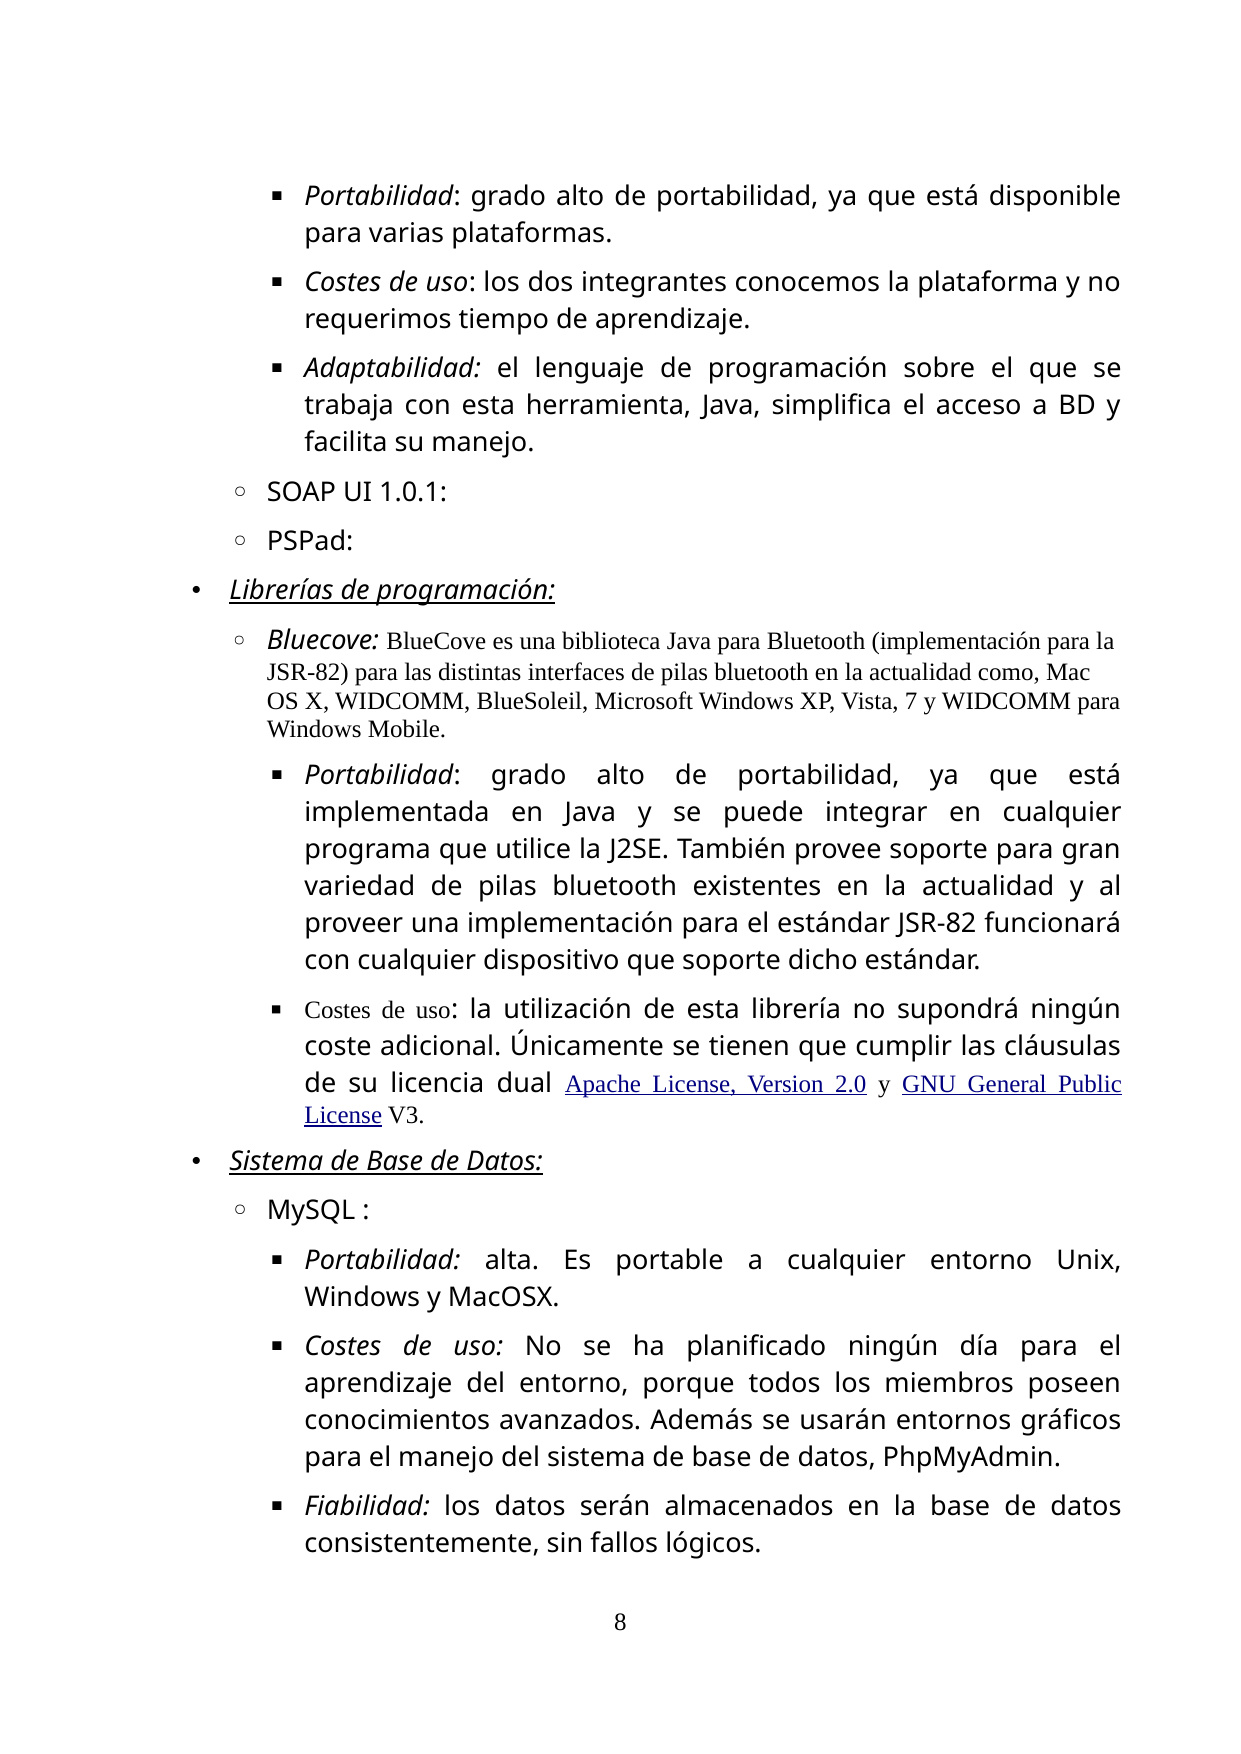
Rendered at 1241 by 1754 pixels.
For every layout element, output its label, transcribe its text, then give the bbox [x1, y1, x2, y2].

list Portabilidad: grado alto de portabilidad, ya que está disponible para varias plataformas. [267, 176, 1122, 250]
list Adaptabilidad: el lenguaje de programación sobre el que se trabaja con esta herramienta, Java, simplifica el acceso a BD y facilita su manejo. [267, 349, 1122, 459]
list Costes de uso: la utilización de esta librería no supondrá ningún coste adicional. Únicamente se tienen que cumplir las cláusulas de su licencia dual Apache License, Version 2.0 y GNU General Public License V3. [267, 989, 1122, 1129]
list Portabilidad: alta. Es portable a cualquier entorno Unix, Windows y MacOSX. [267, 1240, 1122, 1314]
list Costes de uso: los dos integrantes conocemos la plataforma y no requerimos tiempo de aprendizaje. [267, 263, 1122, 336]
list PSPad: [229, 521, 1122, 558]
list Sistema de Base de Datos: [192, 1141, 1122, 1178]
list Portabilidad: grado alto de portabilidad, ya que está implementada en Java y se puede integrar en cualquier programa que utilice la J2SE. También provee soporte para gran variedad de pilas bluetooth existentes en la actualidad y al proveer una implementación para el estándar JSR-82 funcionará con cualquier dispositivo que soporte dicho estándar. [267, 756, 1122, 977]
list Fiabilidad: los datos serán almacenados en la base de datos consistentemente, sin fallos lógicos. [267, 1486, 1122, 1560]
list Librerías de programación: [192, 571, 1122, 608]
list SOAP UI 1.0.1: [229, 472, 1122, 509]
list MySQL : [229, 1191, 1122, 1228]
list Bluecove: BlueCove es una biblioteca Java para Bluetooth (implementación para la JSR-82) para las distintas interfaces de pilas bluetooth en la actualidad como, Mac OS X, WIDCOMM, BlueSoleil, Microsoft Windows XP, Vista, 7 y WIDCOMM para Windows Mobile. [229, 620, 1122, 743]
list Costes de uso: No se ha planificado ningún día para el aprendizaje del entorno, porque todos los miembros poseen conocimientos avanzados. Además se usarán entornos gráficos para el manejo del sistema de base de datos, PhpMyAdmin. [267, 1326, 1122, 1474]
